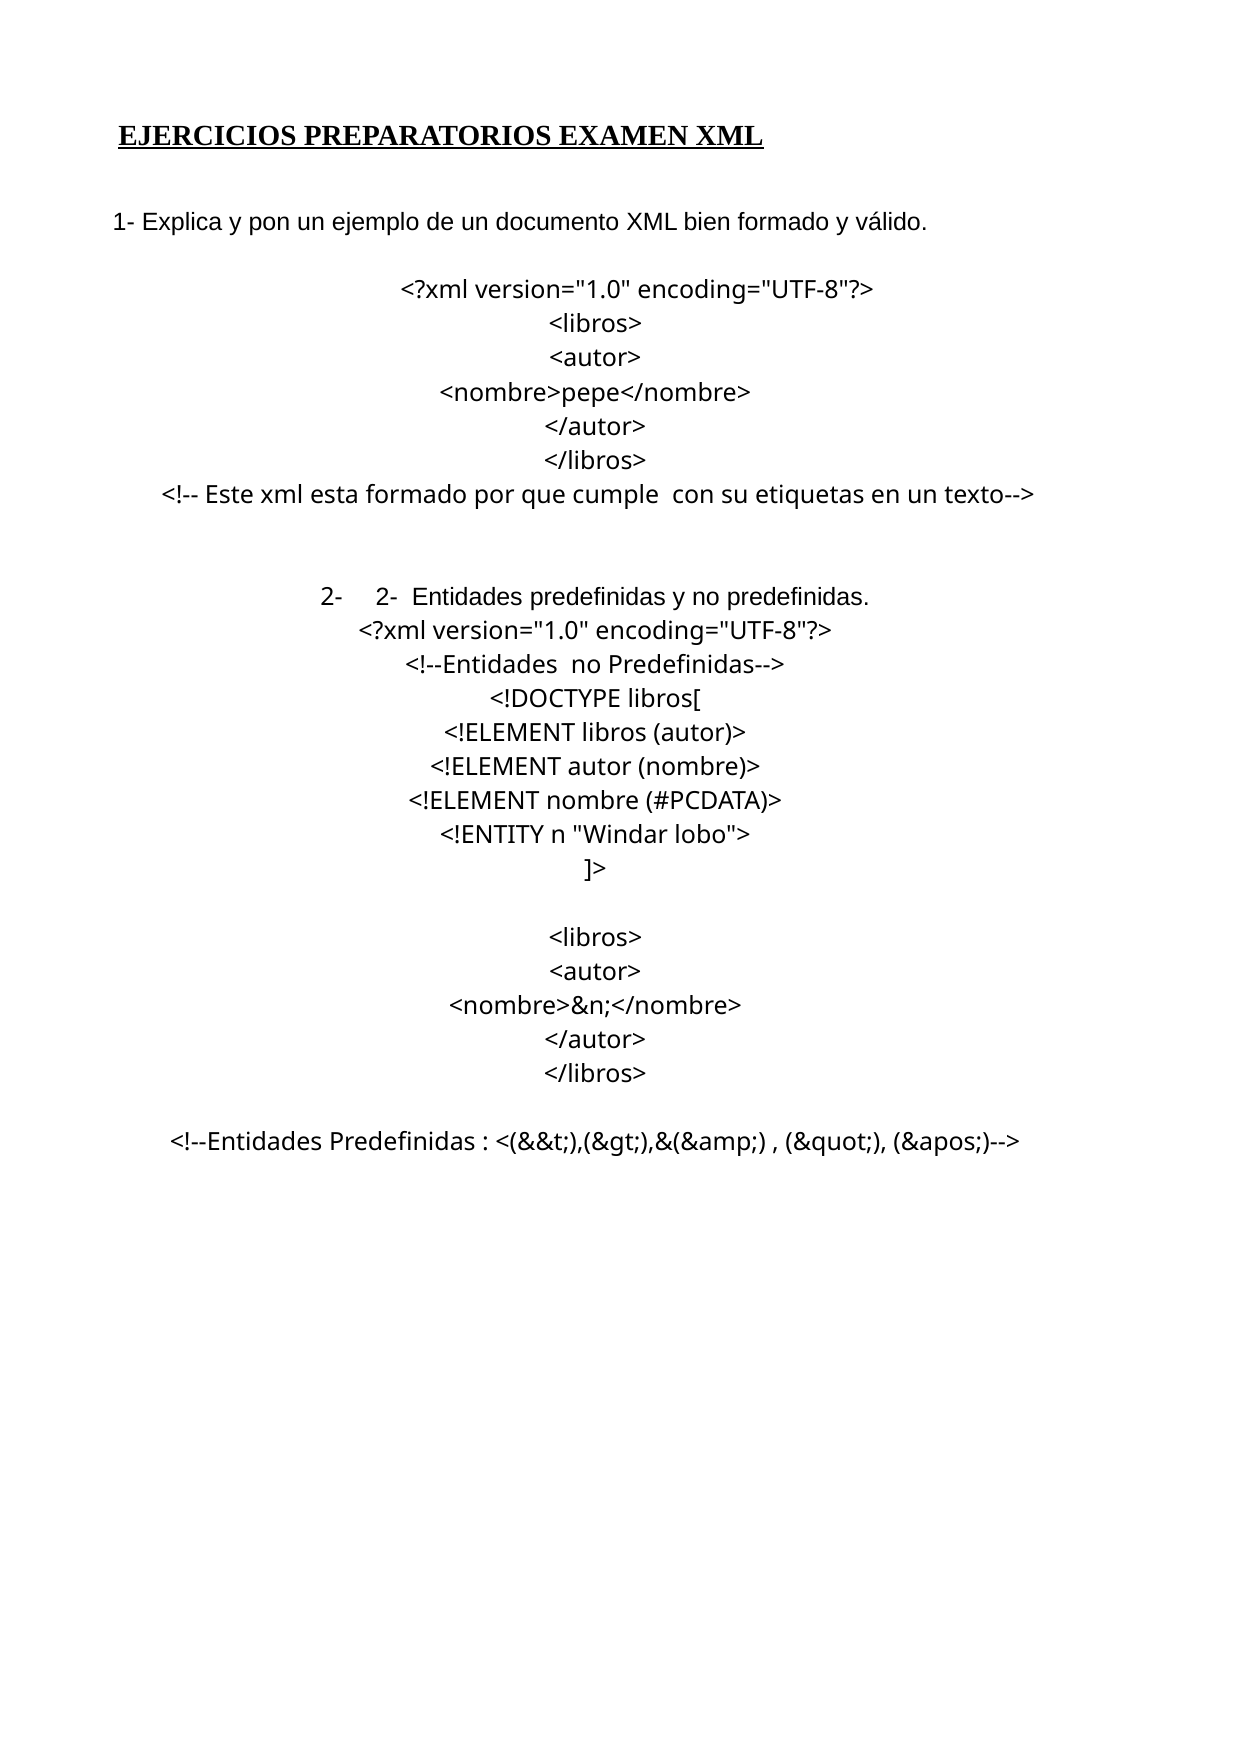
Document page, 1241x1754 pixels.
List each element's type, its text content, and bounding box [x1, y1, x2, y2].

table_header 1- Explica y pon un ejemplo de un documento XML bien formado y válido. <?xml version="1.0" encoding="UTF-8"?> <libros> <autor> <nombre>pepe</nombre> </autor> </libros> <!-- Este xml esta formado por que cumple con su etiquetas en un texto--> 2- 2- Entidades predefinidas y no predefinidas. <?xml version="1.0" encoding="UTF-8"?> <!--Entidades no Predefinidas--> <!DOCTYPE libros[ <!ELEMENT libros (autor)> <!ELEMENT autor (nombre)> <!ELEMENT nombre (#PCDATA)> <!ENTITY n "Windar lobo"> ]> <libros> <autor> <nombre>&n;</nombre> </autor> </libros> <!--Entidades Predefinidas : <(&&t;),(&gt;),&(&amp;) , (&quot;), (&apos;)--> 3- Realiza los cambios necesarios en el DTD para que el documento XML sea válido. <?xml version="1.0" encoding="UTF-8"?> <!DOCTYPE elementos [ <!ELEMENT elementos (pcdata*, any+, vacio)> <!ELEMENT pcdata EMPTY> <!ELEMENT any (ANY)> <!ELEMENT vacío (EMPTY)> ]> <elementos> <pcdata>Caracteres</pcdata> <any/> <vacio/> </elementos> <?xml version="1.0" encoding="UTF-8"?> <!DOCTYPE elementos [ <!ELEMENT elementos (pcdata, any, vacio)> <!ELEMENT pcdata (#PCDATA)> <!ELEMENT any EMPTY> <!ELEMENT vacio EMPTY> ]> <elementos> <pcdata>Caracteres</pcdata> <any/> <vacio/> </elementos> [116, 180, 1148, 1624]
text EJERCICIOS PREPARATORIOS EXAMEN XML [118, 118, 1122, 152]
